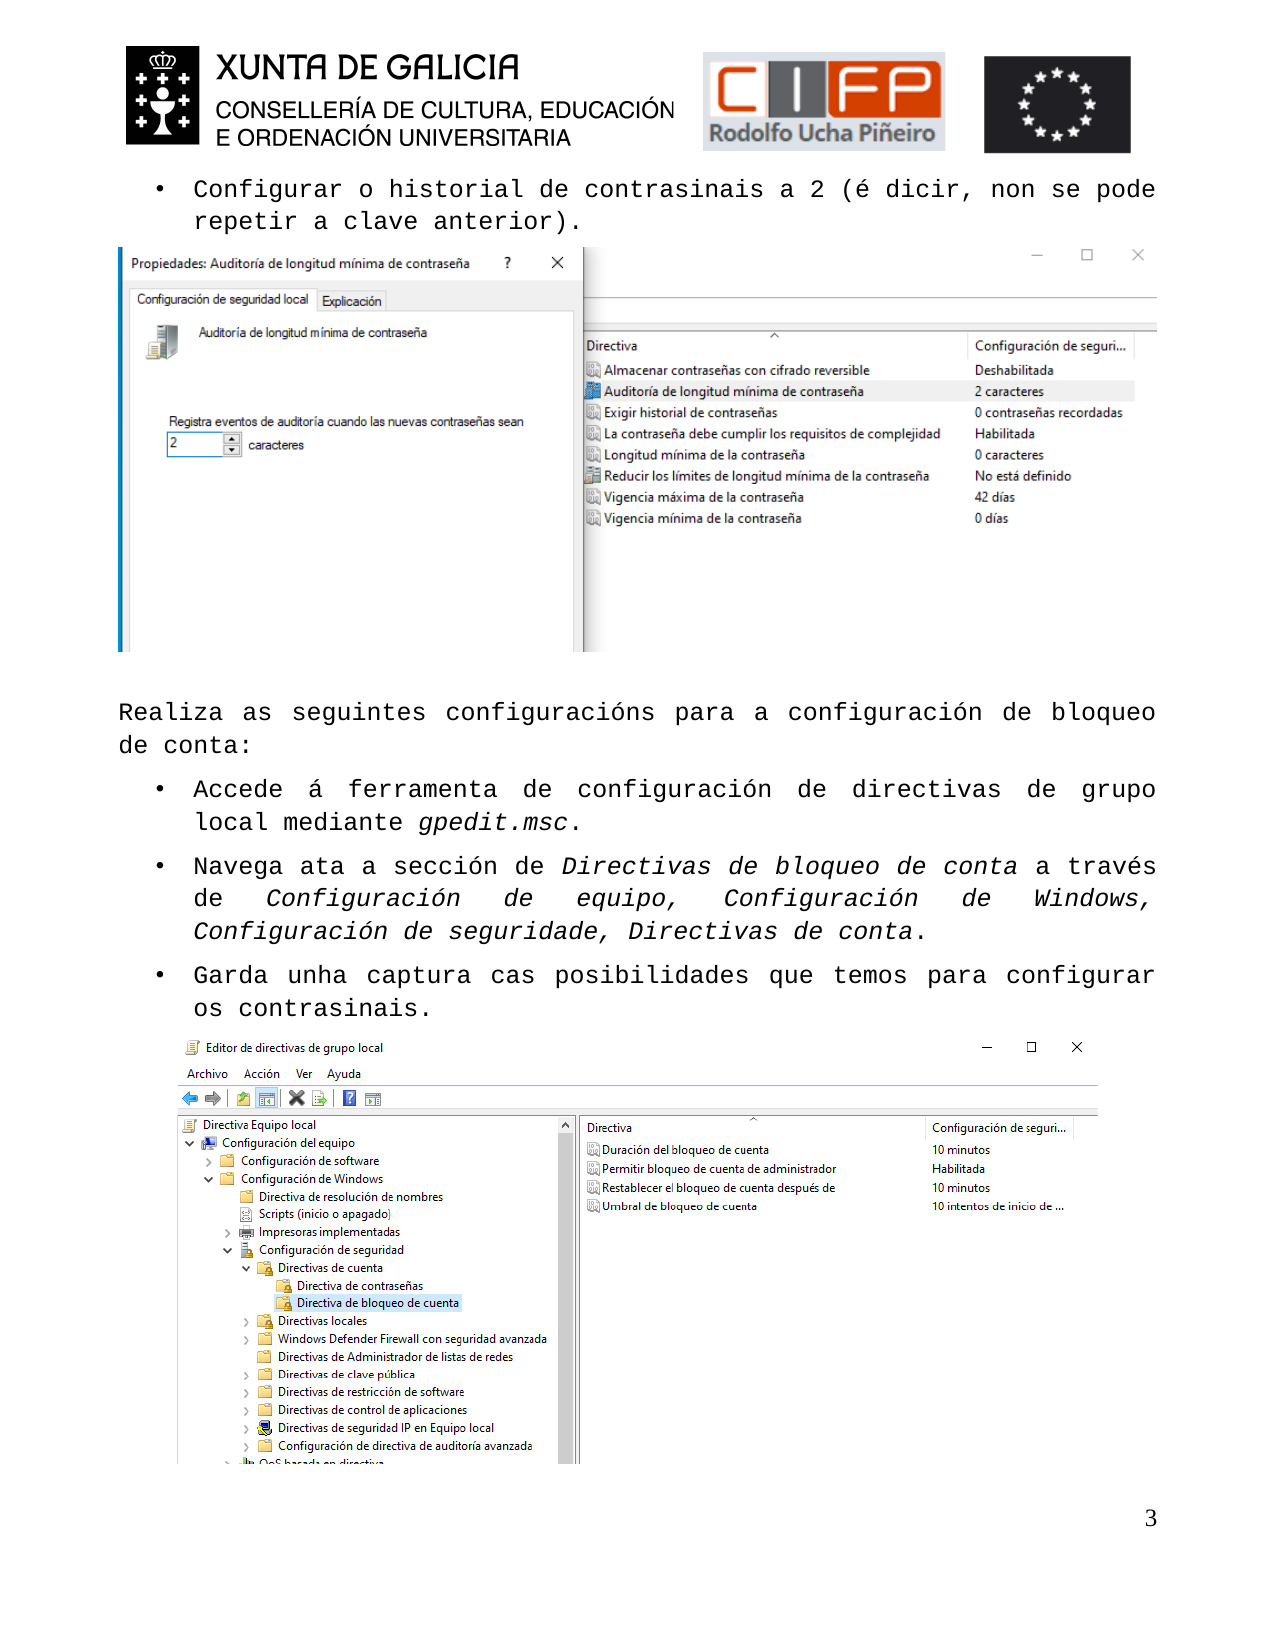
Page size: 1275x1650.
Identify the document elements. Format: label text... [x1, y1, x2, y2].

list Accede á ferramenta de configuración de directivas de grupo local mediante gpedit.msc. [156, 777, 1157, 837]
text Realiza as seguintes configuracións para a configuración de bloqueo de conta: [118, 700, 1157, 761]
list Garda unha captura cas posibilidades que temos para configurar os contrasinais. [156, 963, 1157, 1024]
list Navega ata a sección de Directivas de bloqueo de conta a través de Configuración de equipo, Configuración de Windows, Configuración de seguridade, Directivas de conta. [156, 853, 1157, 947]
picture [126, 46, 674, 146]
picture [703, 52, 946, 151]
picture [177, 1033, 1098, 1464]
picture [983, 55, 1134, 155]
list Configurar o historial de contrasinais a 2 (é dicir, non se pode repetir a clave anterior). [156, 176, 1157, 237]
picture [122, 247, 1157, 652]
